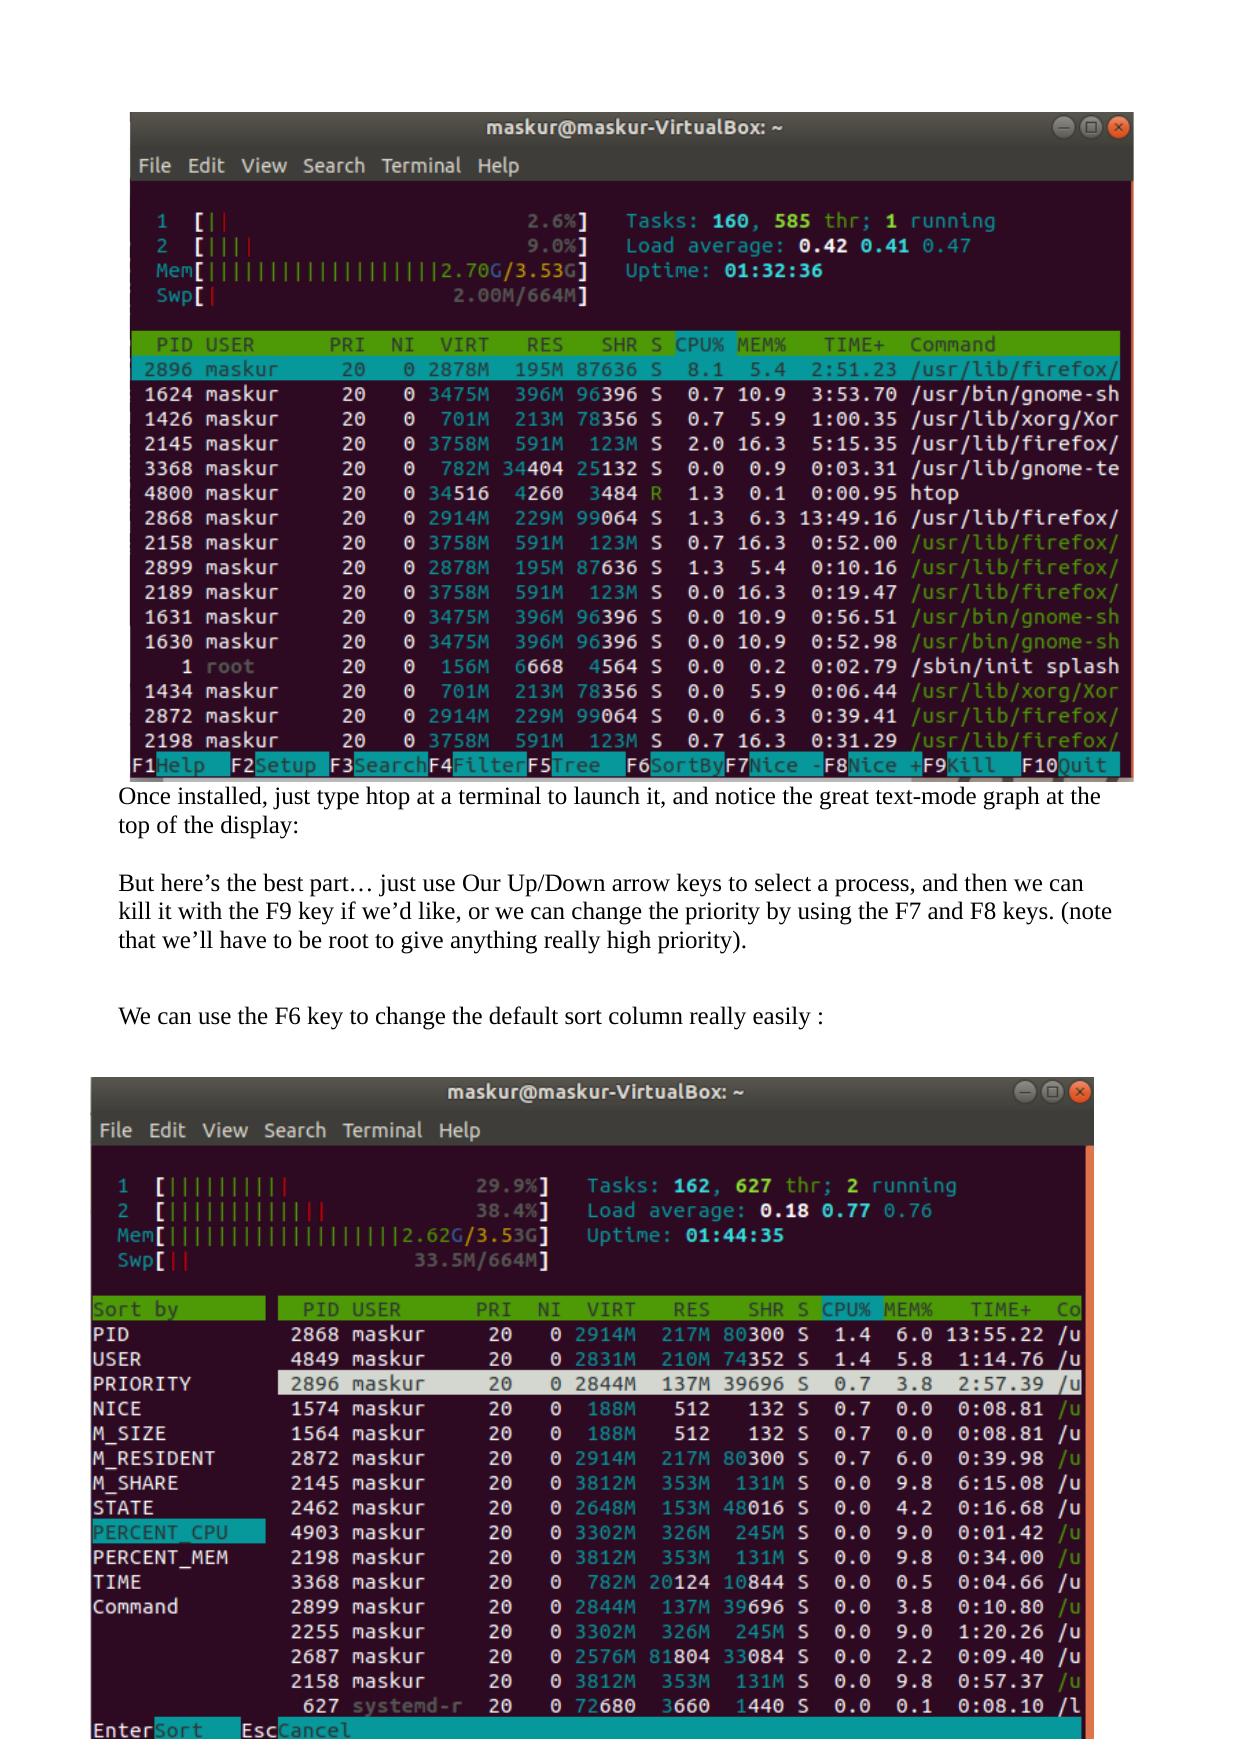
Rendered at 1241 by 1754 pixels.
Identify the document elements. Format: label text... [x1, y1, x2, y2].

text We can use the F6 key to change the default sort column really easily : [118, 1001, 1122, 1030]
picture [90, 1077, 1094, 1739]
picture [129, 112, 1134, 782]
text Once installed, just type htop at a terminal to launch it, and notice the great text-mode graph at the top of the display: [118, 118, 1122, 839]
text But here’s the best part… just use Our Up/Down arrow keys to select a process, and then we can kill it with the F9 key if we’d like, or we can change the priority by using the F7 and F8 keys. (note that we’ll have to be root to give anything really high priority). [118, 868, 1122, 954]
